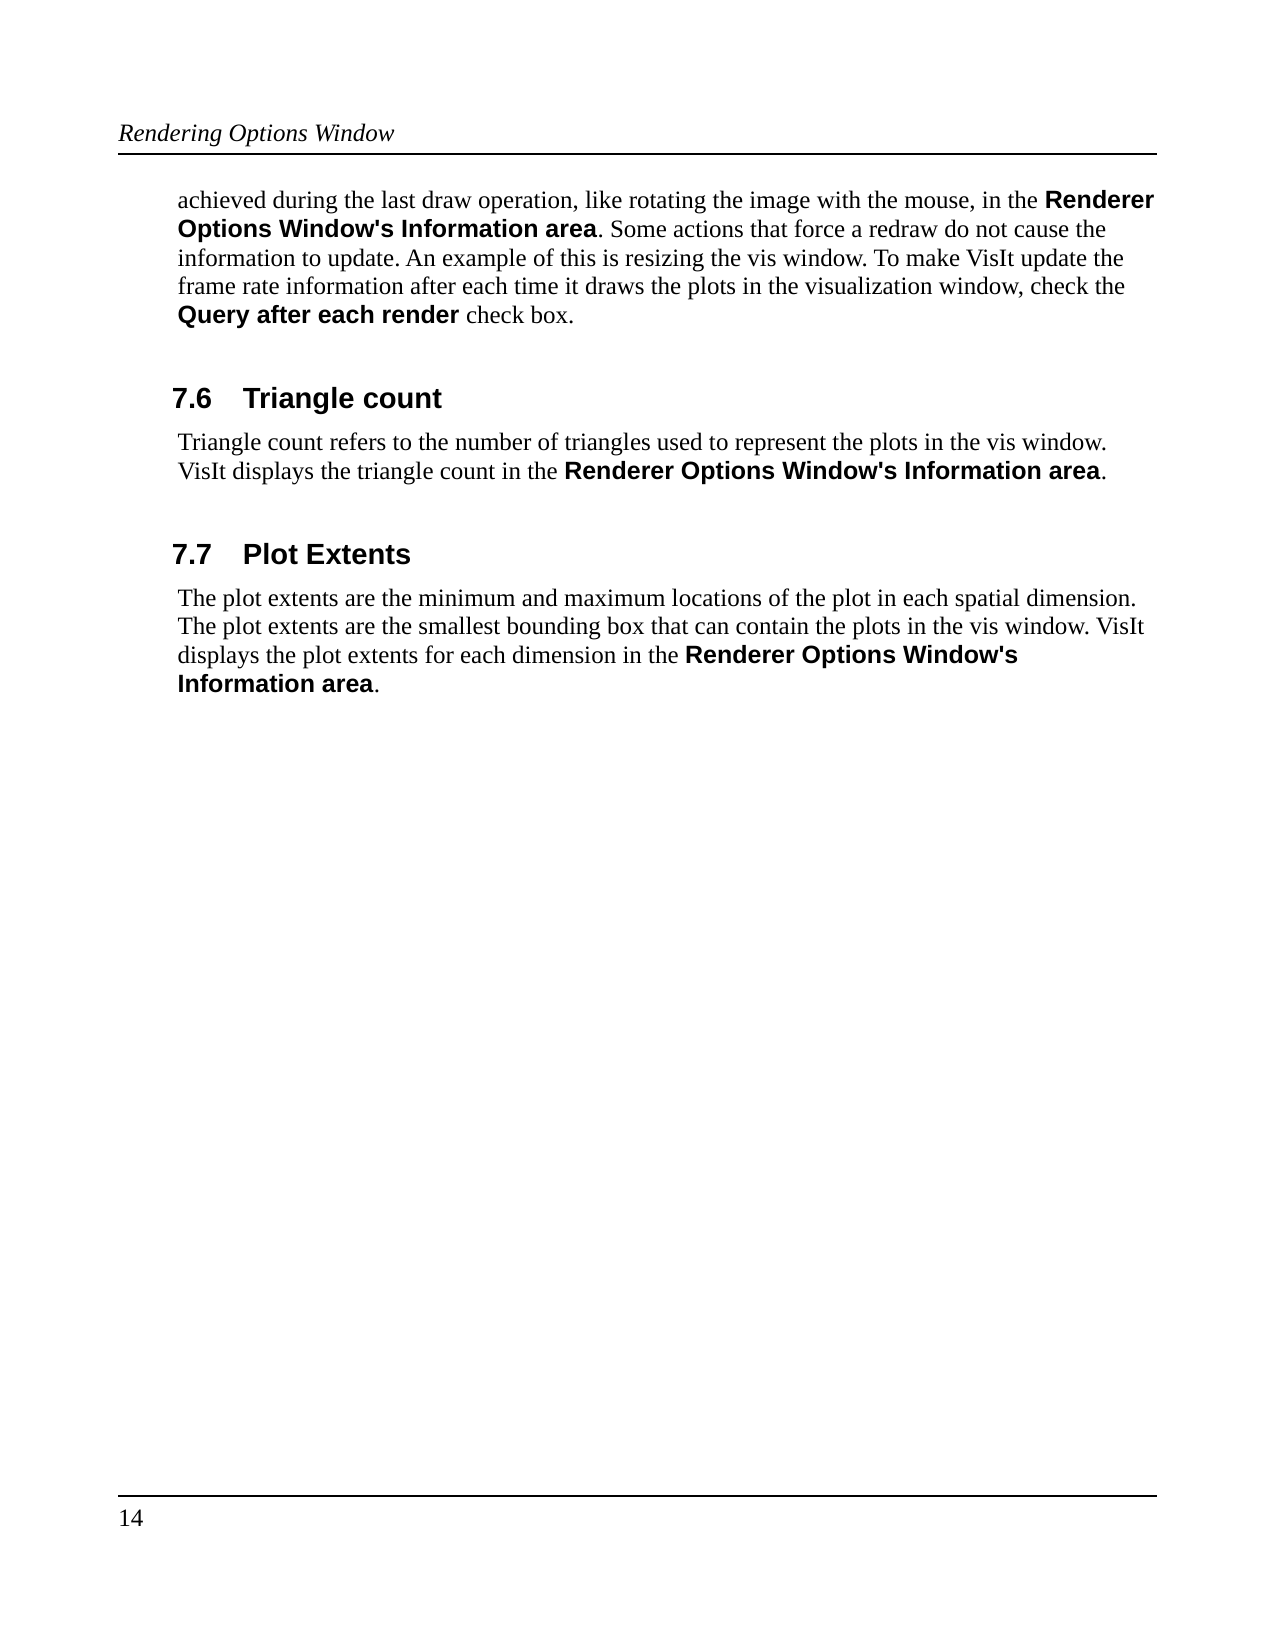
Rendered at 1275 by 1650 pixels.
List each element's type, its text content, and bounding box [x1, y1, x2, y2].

text achieved during the last draw operation, like rotating the image with the mouse, in the Renderer Options Window's Information area. Some actions that force a redraw do not cause the information to update. An example of this is resizing the vis window. To make VisIt update the frame rate information after each time it draws the plots in the visualization window, check the Query after each render check box. [177, 185, 1157, 329]
subtitle Plot Extents [163, 537, 1157, 570]
text Triangle count refers to the number of triangles used to represent the plots in the vis window. VisIt displays the triangle count in the Renderer Options Window's Information area. [177, 427, 1157, 485]
subtitle Triangle count [163, 381, 1157, 414]
text The plot extents are the minimum and maximum locations of the plot in each spatial dimension. The plot extents are the smallest bounding box that can contain the plots in the vis window. VisIt displays the plot extents for each dimension in the Renderer Options Window's Information area. [177, 583, 1157, 698]
